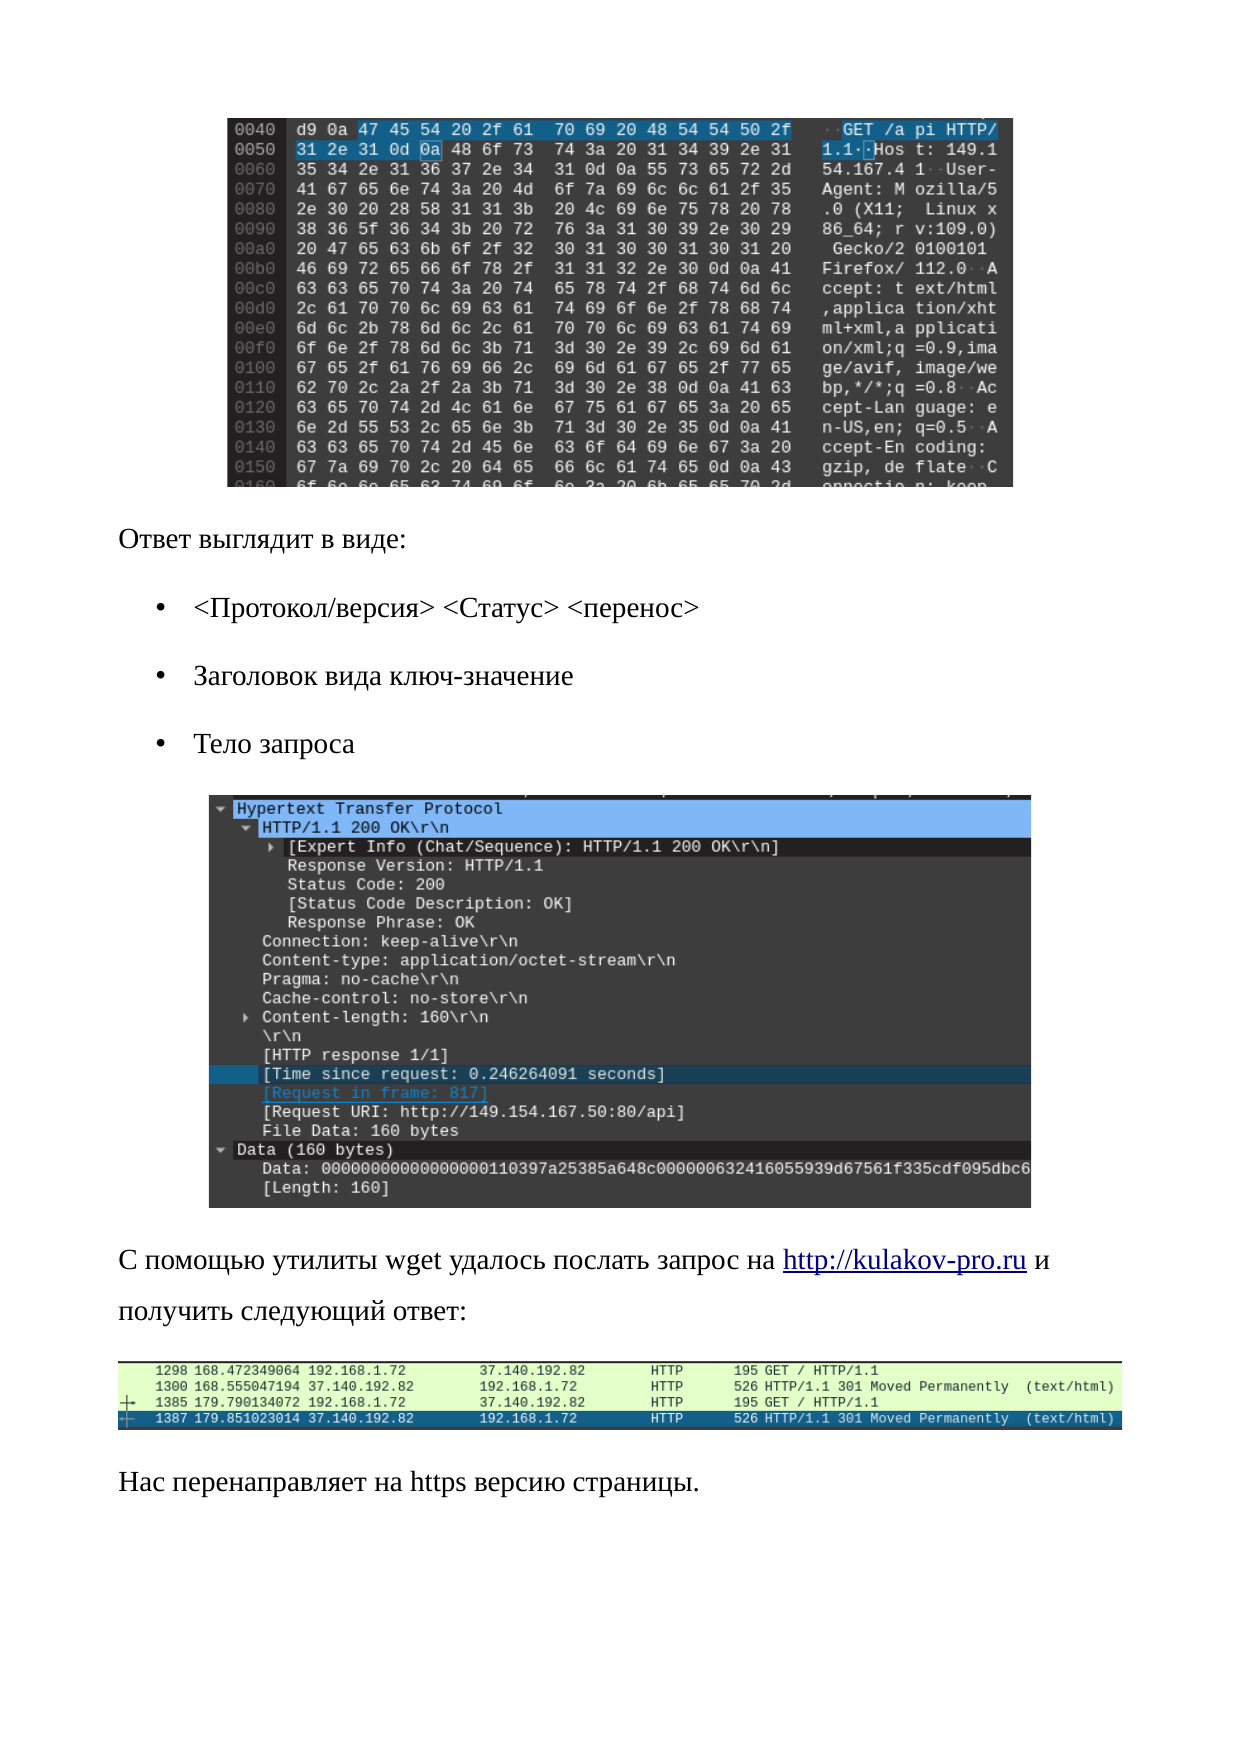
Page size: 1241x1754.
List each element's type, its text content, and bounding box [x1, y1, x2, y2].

picture [227, 118, 1014, 487]
list <Протокол/версия> <Статус> <перенос> [156, 590, 1122, 623]
text Нас перенаправляет на https версию страницы. [118, 1464, 1122, 1498]
text Ответ выглядит в виде: [118, 521, 1122, 555]
list Заголовок вида ключ-значение [156, 658, 1122, 692]
picture [208, 795, 1032, 1208]
text С помощью утилиты wget удалось послать запрос на http://kulakov-pro.ru и получить следующий ответ: [118, 1242, 1122, 1326]
picture [118, 1361, 1123, 1430]
list Тело запроса [156, 727, 1122, 760]
